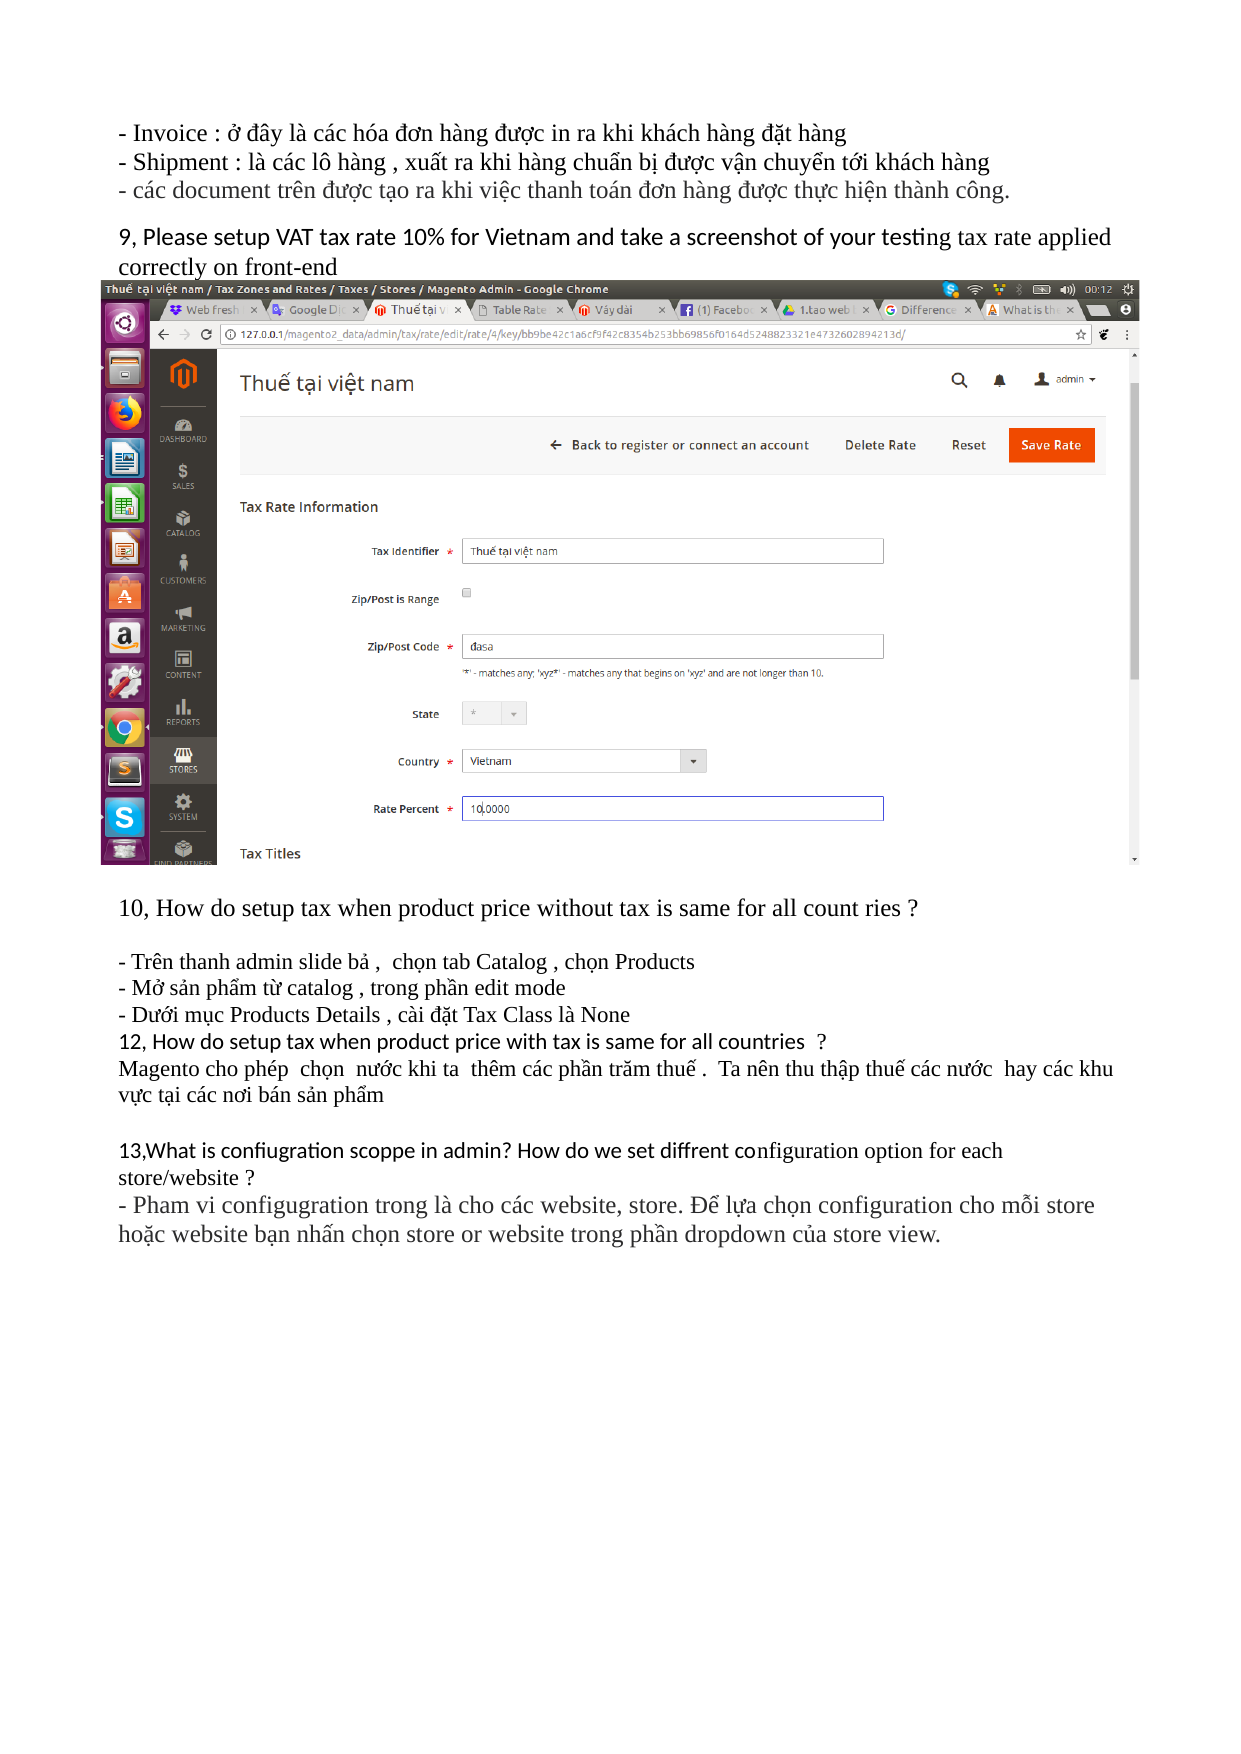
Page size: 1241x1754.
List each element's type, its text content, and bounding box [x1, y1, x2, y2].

text - các document trên được tạo ra khi việc thanh toán đơn hàng được thực hiện thành công. [118, 176, 1122, 204]
picture [100, 280, 1140, 865]
text 13,What is confiugration scoppe in admin? How do we set diffrent configuration option for each store/website ? [118, 1136, 1122, 1190]
text Magento cho phép chọn nước khi ta thêm các phần trăm thuế . Ta nên thu thập thuế các nước hay các khu vực tại các nơi bán sản phẩm [118, 1055, 1122, 1108]
text - Trên thanh admin slide bả , chọn tab Catalog , chọn Products [118, 948, 1122, 974]
text 12, How do setup tax when product price with tax is same for all countries ? [118, 1027, 1122, 1055]
text - Invoice : ở đây là các hóa đơn hàng được in ra khi khách hàng đặt hàng [118, 118, 1122, 147]
text - Pham vi configugration trong là cho các website, store. Để lựa chọn configuration cho mỗi store hoặc website bạn nhấn chọn store or website trong phần dropdown của store view. [118, 1190, 1122, 1248]
text - Mở sản phẩm từ catalog , trong phần edit mode [118, 974, 1122, 1001]
text 9, Please setup VAT tax rate 10% for Vietnam and take a screenshot of your testing tax rate applied correctly on front-end [118, 221, 1122, 280]
text 10, How do setup tax when product price without tax is same for all count ries ? [118, 893, 1122, 922]
text - Dưới mục Products Details , cài đặt Tax Class là None [118, 1001, 1122, 1027]
text - Shipment : là các lô hàng , xuất ra khi hàng chuẩn bị được vận chuyển tới khách hàng [118, 147, 1122, 176]
